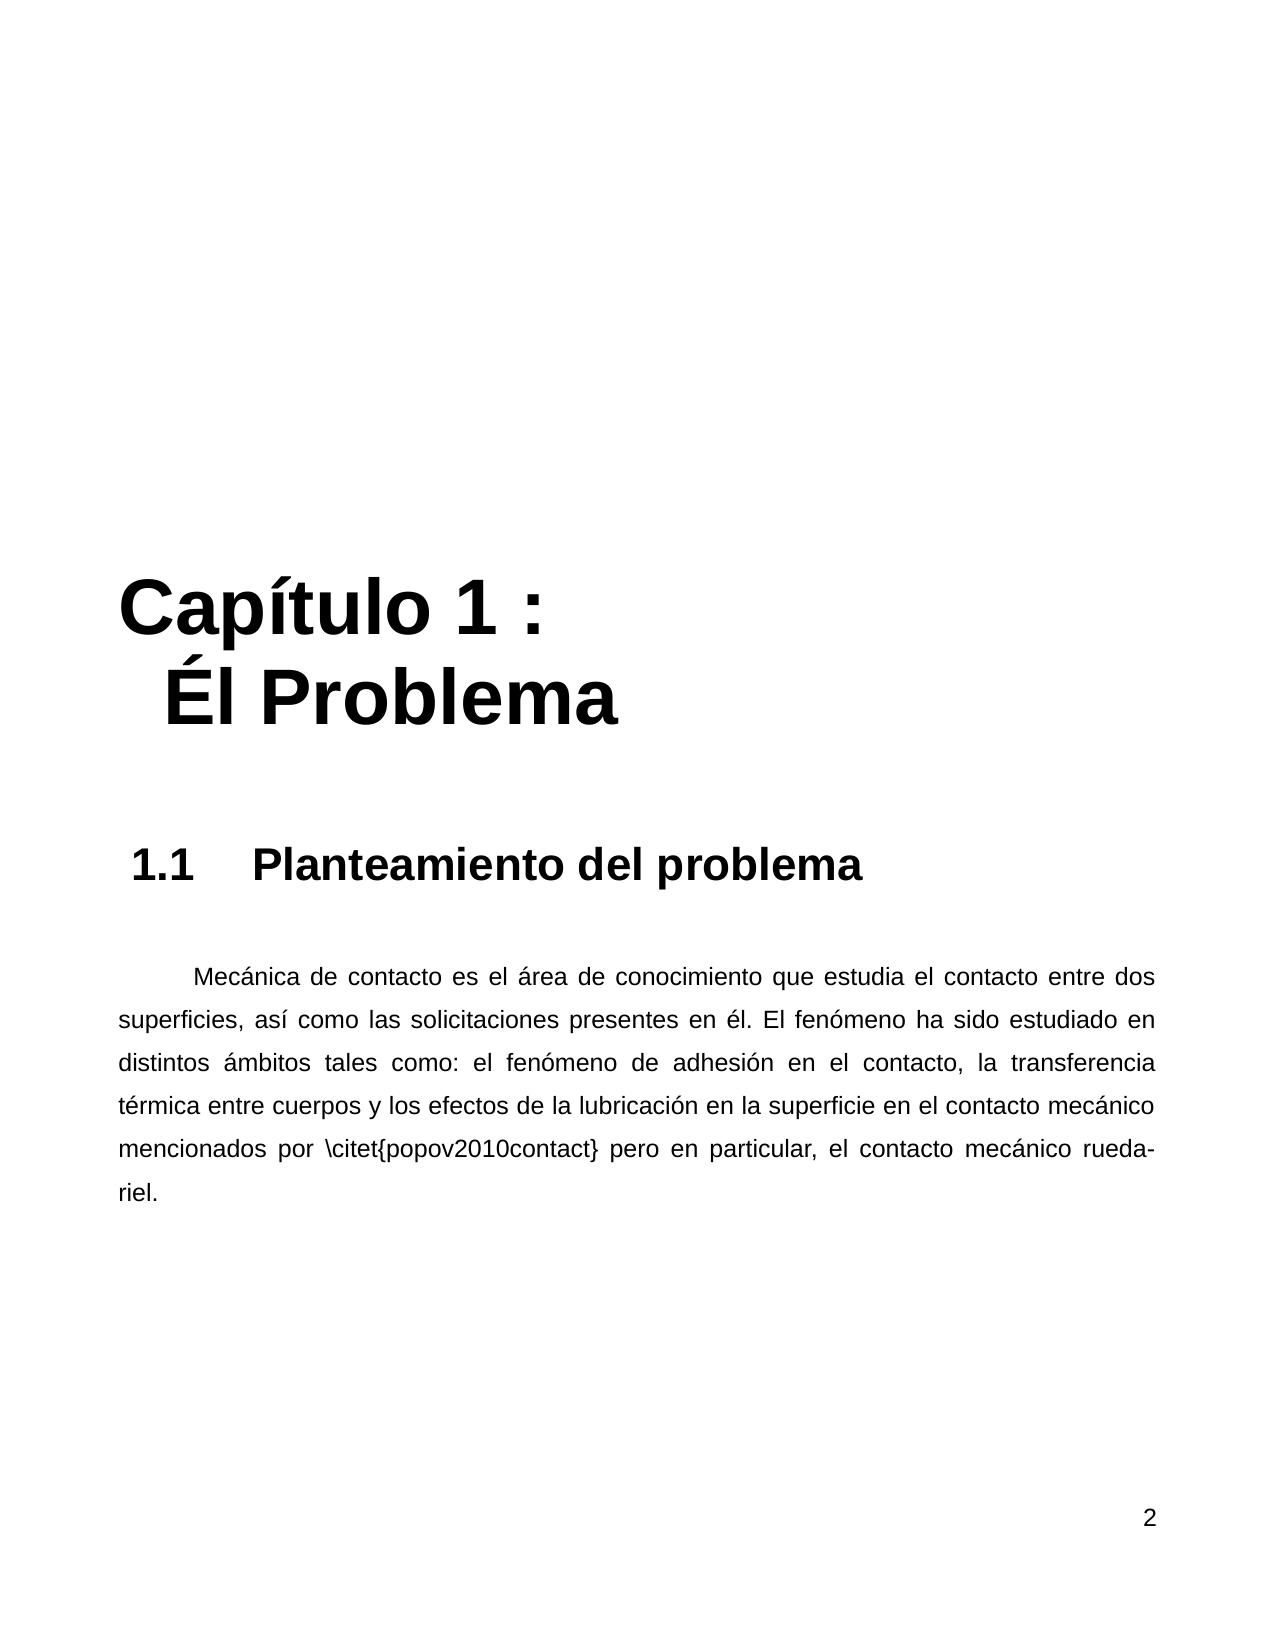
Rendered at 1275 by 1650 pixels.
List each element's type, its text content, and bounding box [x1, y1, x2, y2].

subtitle Él Problema [118, 560, 1157, 741]
subtitle Planteamiento del problema [118, 838, 1157, 890]
text Mecánica de contacto es el área de conocimiento que estudia el contacto entre dos superficies, así como las solicitaciones presentes en él. El fenómeno ha sido estudiado en distintos ámbitos tales como: el fenómeno de adhesión en el contacto, la transferencia térmica entre cuerpos y los efectos de la lubricación en la superficie en el contacto mecánico mencionados por \citet{popov2010contact} pero en particular, el contacto mecánico rueda-riel. [118, 962, 1157, 1206]
